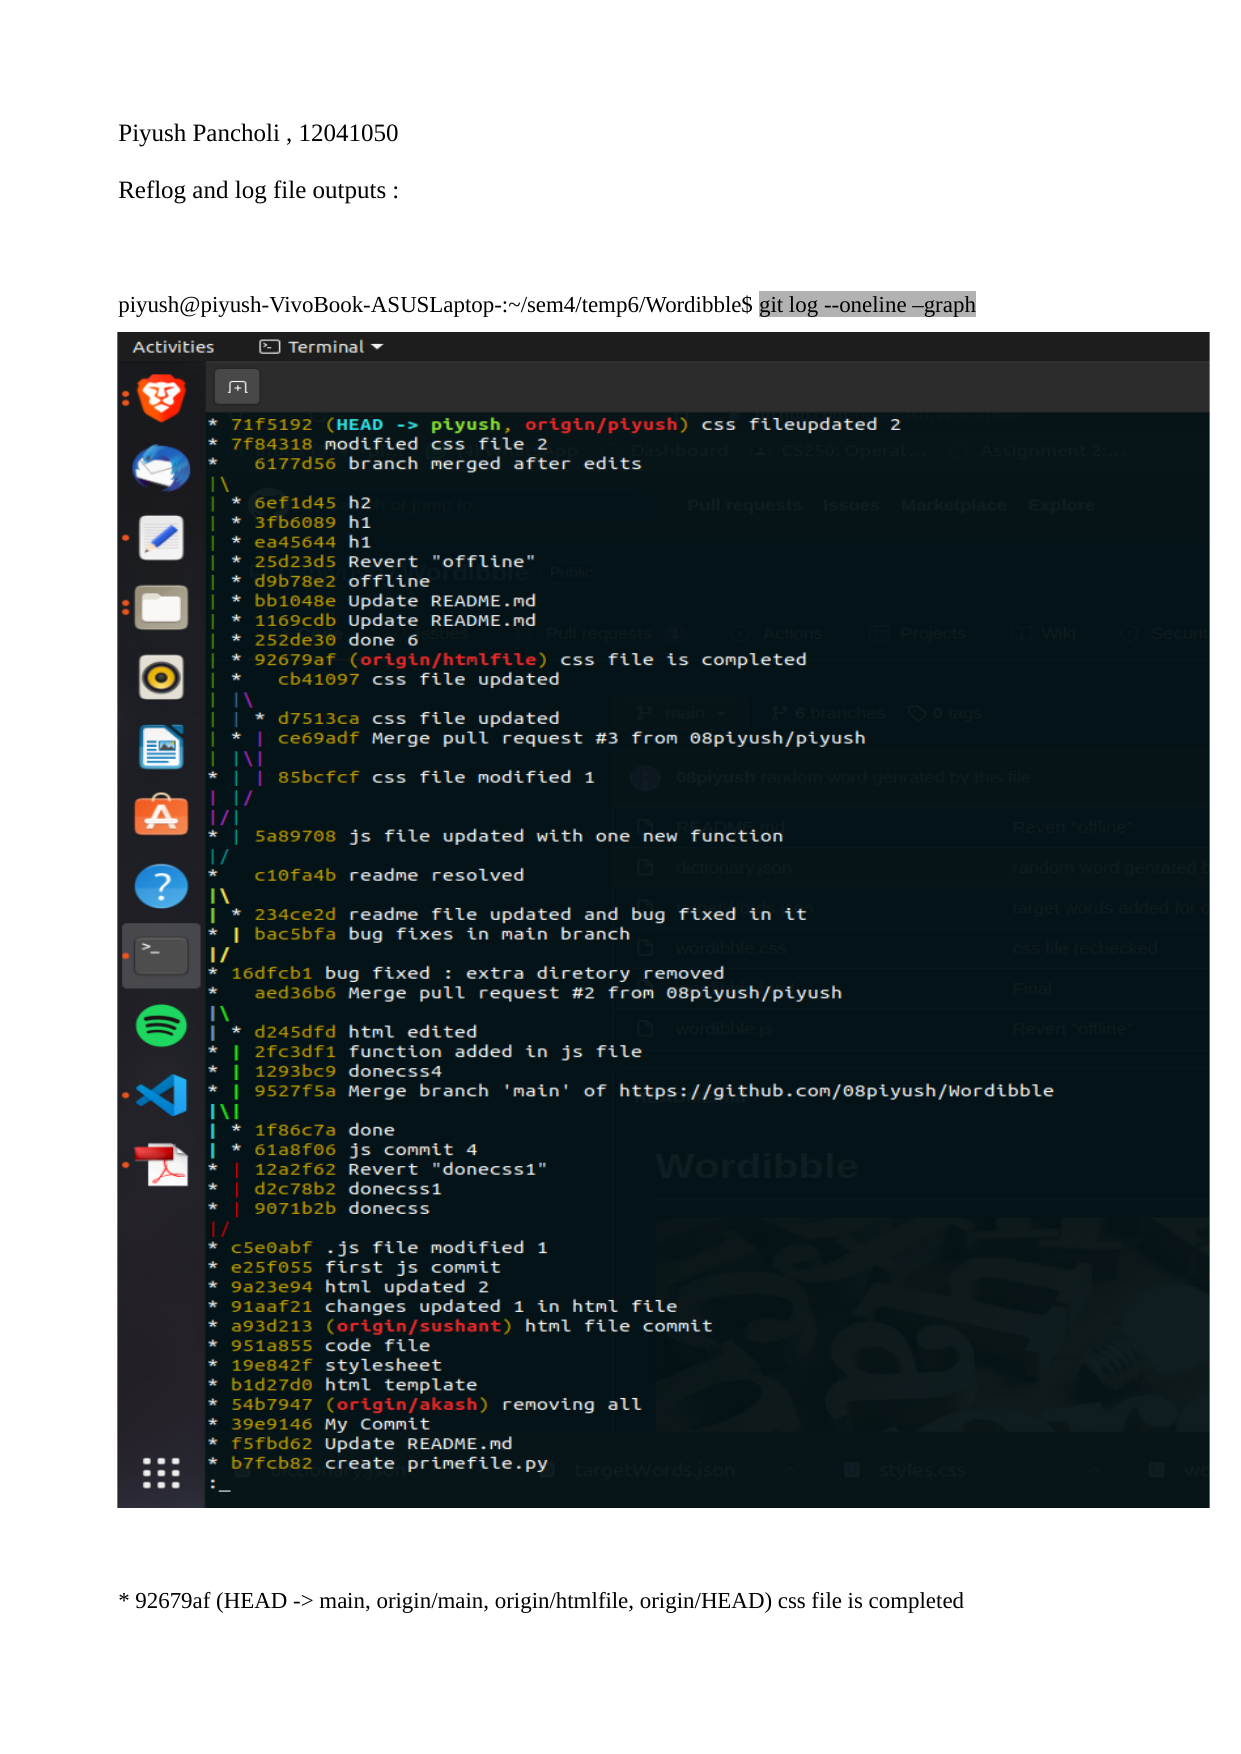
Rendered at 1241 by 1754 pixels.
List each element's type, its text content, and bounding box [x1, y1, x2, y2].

text Reflog and log file outputs : [118, 176, 1122, 204]
text piyush@piyush-VivoBook-ASUSLaptop-:~/sem4/temp6/Wordibble$ git log --oneline –graph [118, 291, 1122, 317]
text * 92679af (HEAD -> main, origin/main, origin/htmlfile, origin/HEAD) css file is completed [118, 1587, 1122, 1613]
text Piyush Pancholi , 12041050 [118, 118, 1122, 147]
